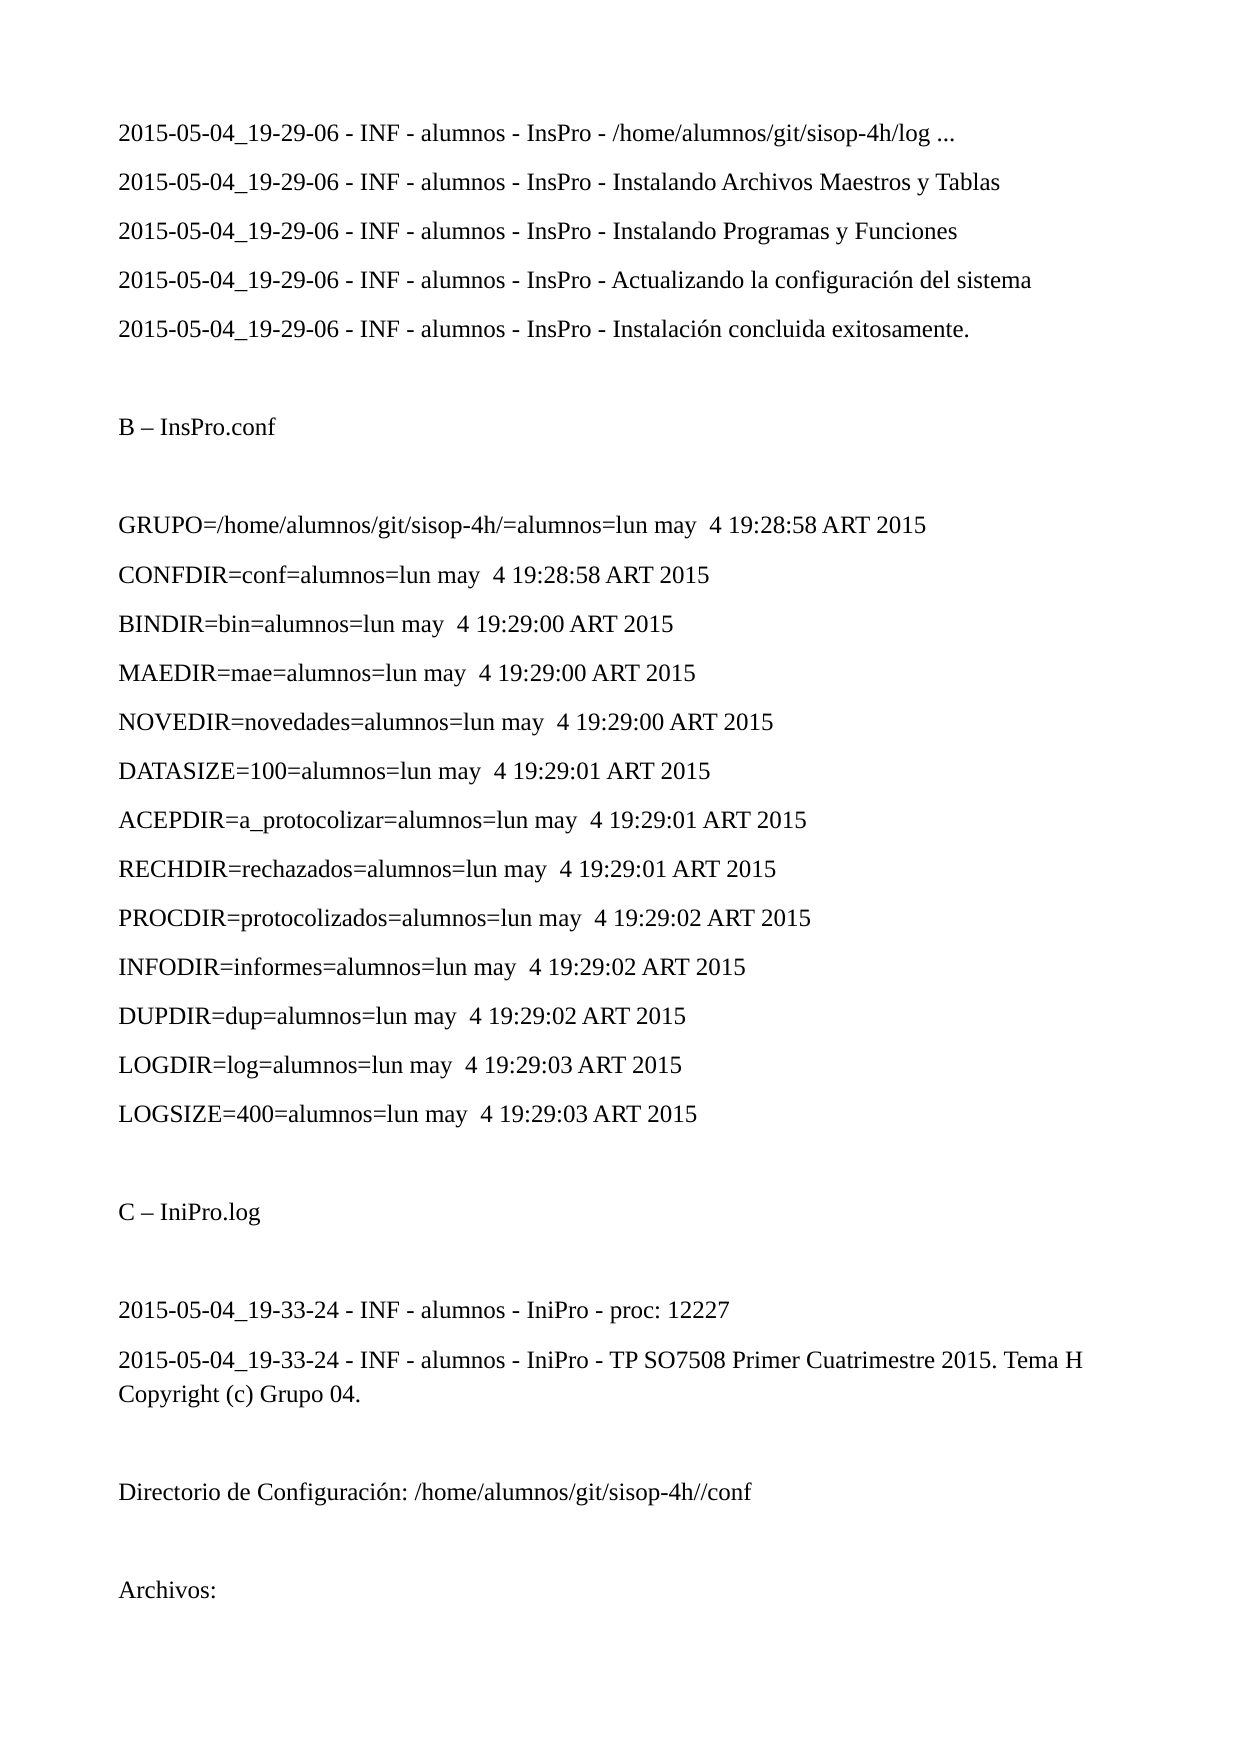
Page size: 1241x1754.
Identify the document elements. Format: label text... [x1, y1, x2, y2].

text BINDIR=bin=alumnos=lun may 4 19:29:00 ART 2015 [118, 609, 1122, 637]
text 2015-05-04_19-33-24 - INF - alumnos - IniPro - TP SO7508 Primer Cuatrimestre 2015. Tema H Copyright (c) Grupo 04. [118, 1345, 1122, 1408]
text 2015-05-04_19-29-06 - INF - alumnos - InsPro - /home/alumnos/git/sisop-4h/log ... [118, 118, 1122, 147]
text 2015-05-04_19-29-06 - INF - alumnos - InsPro - Instalando Archivos Maestros y Tablas [118, 167, 1122, 196]
text DATASIZE=100=alumnos=lun may 4 19:29:01 ART 2015 [118, 756, 1122, 785]
text MAEDIR=mae=alumnos=lun may 4 19:29:00 ART 2015 [118, 658, 1122, 687]
text Directorio de Configuración: /home/alumnos/git/sisop-4h//conf [118, 1477, 1122, 1506]
text 2015-05-04_19-29-06 - INF - alumnos - InsPro - Actualizando la configuración del sistema [118, 265, 1122, 294]
text LOGDIR=log=alumnos=lun may 4 19:29:03 ART 2015 [118, 1050, 1122, 1079]
text RECHDIR=rechazados=alumnos=lun may 4 19:29:01 ART 2015 [118, 854, 1122, 883]
text NOVEDIR=novedades=alumnos=lun may 4 19:29:00 ART 2015 [118, 707, 1122, 736]
text CONFDIR=conf=alumnos=lun may 4 19:28:58 ART 2015 [118, 560, 1122, 588]
text INFODIR=informes=alumnos=lun may 4 19:29:02 ART 2015 [118, 952, 1122, 981]
text 2015-05-04_19-29-06 - INF - alumnos - InsPro - Instalando Programas y Funciones [118, 216, 1122, 245]
text DUPDIR=dup=alumnos=lun may 4 19:29:02 ART 2015 [118, 1001, 1122, 1030]
text GRUPO=/home/alumnos/git/sisop-4h/=alumnos=lun may 4 19:28:58 ART 2015 [118, 511, 1122, 539]
text 2015-05-04_19-29-06 - INF - alumnos - InsPro - Instalación concluida exitosamente. [118, 314, 1122, 343]
text C – IniPro.log [118, 1197, 1122, 1226]
text Archivos: [118, 1575, 1122, 1604]
text B – InsPro.conf [118, 412, 1122, 441]
text LOGSIZE=400=alumnos=lun may 4 19:29:03 ART 2015 [118, 1099, 1122, 1128]
text 2015-05-04_19-33-24 - INF - alumnos - IniPro - proc: 12227 [118, 1296, 1122, 1324]
text ACEPDIR=a_protocolizar=alumnos=lun may 4 19:29:01 ART 2015 [118, 805, 1122, 834]
text PROCDIR=protocolizados=alumnos=lun may 4 19:29:02 ART 2015 [118, 903, 1122, 932]
